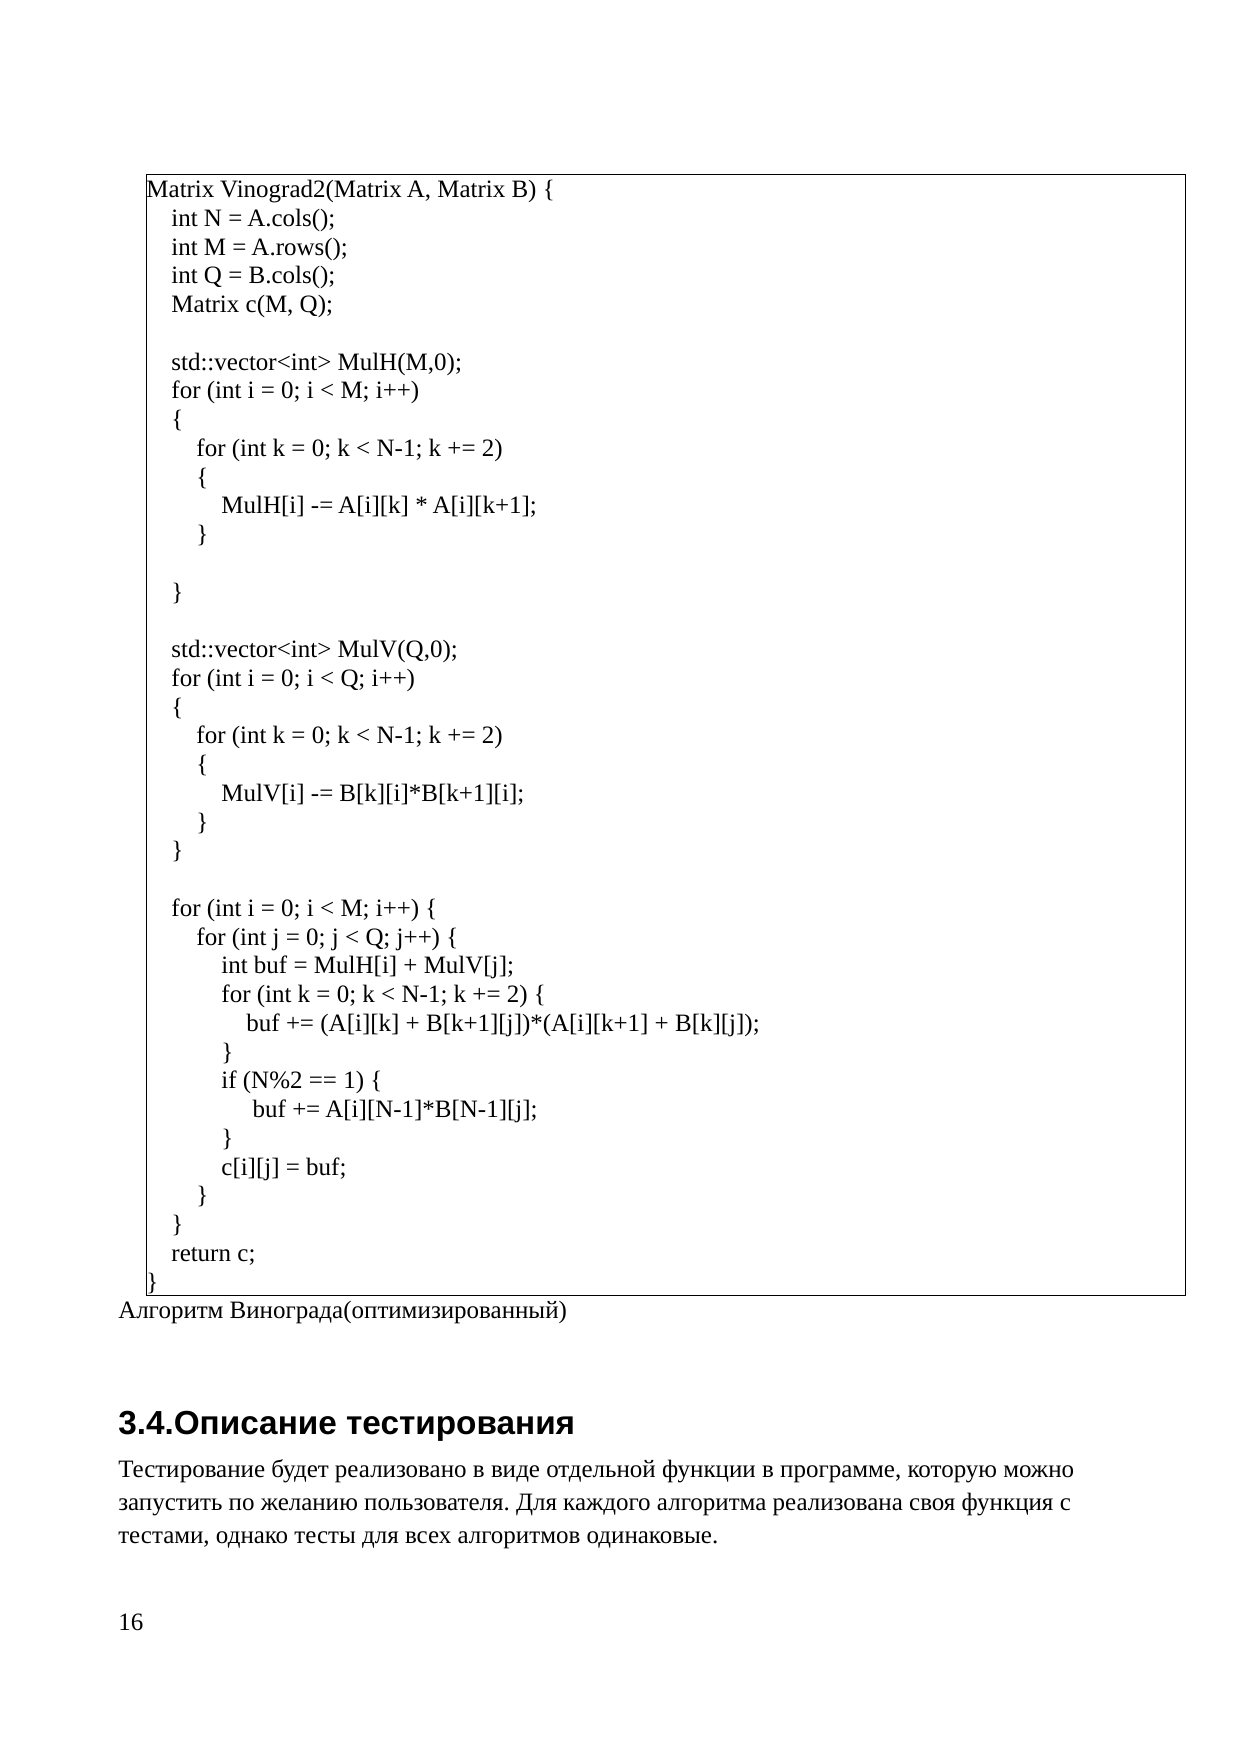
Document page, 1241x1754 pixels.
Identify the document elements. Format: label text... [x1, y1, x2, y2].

text Алгоритм Винограда(оптимизированный) [118, 147, 1122, 1324]
subtitle 3.4.Описание тестирования [118, 1403, 1122, 1441]
list Тестирование будет реализовано в виде отдельной функции в программе, которую можно запустить по желанию пользователя. Для каждого алгоритма реализована своя функция с тестами, однако тесты для всех алгоритмов одинаковые. [118, 1454, 1122, 1548]
